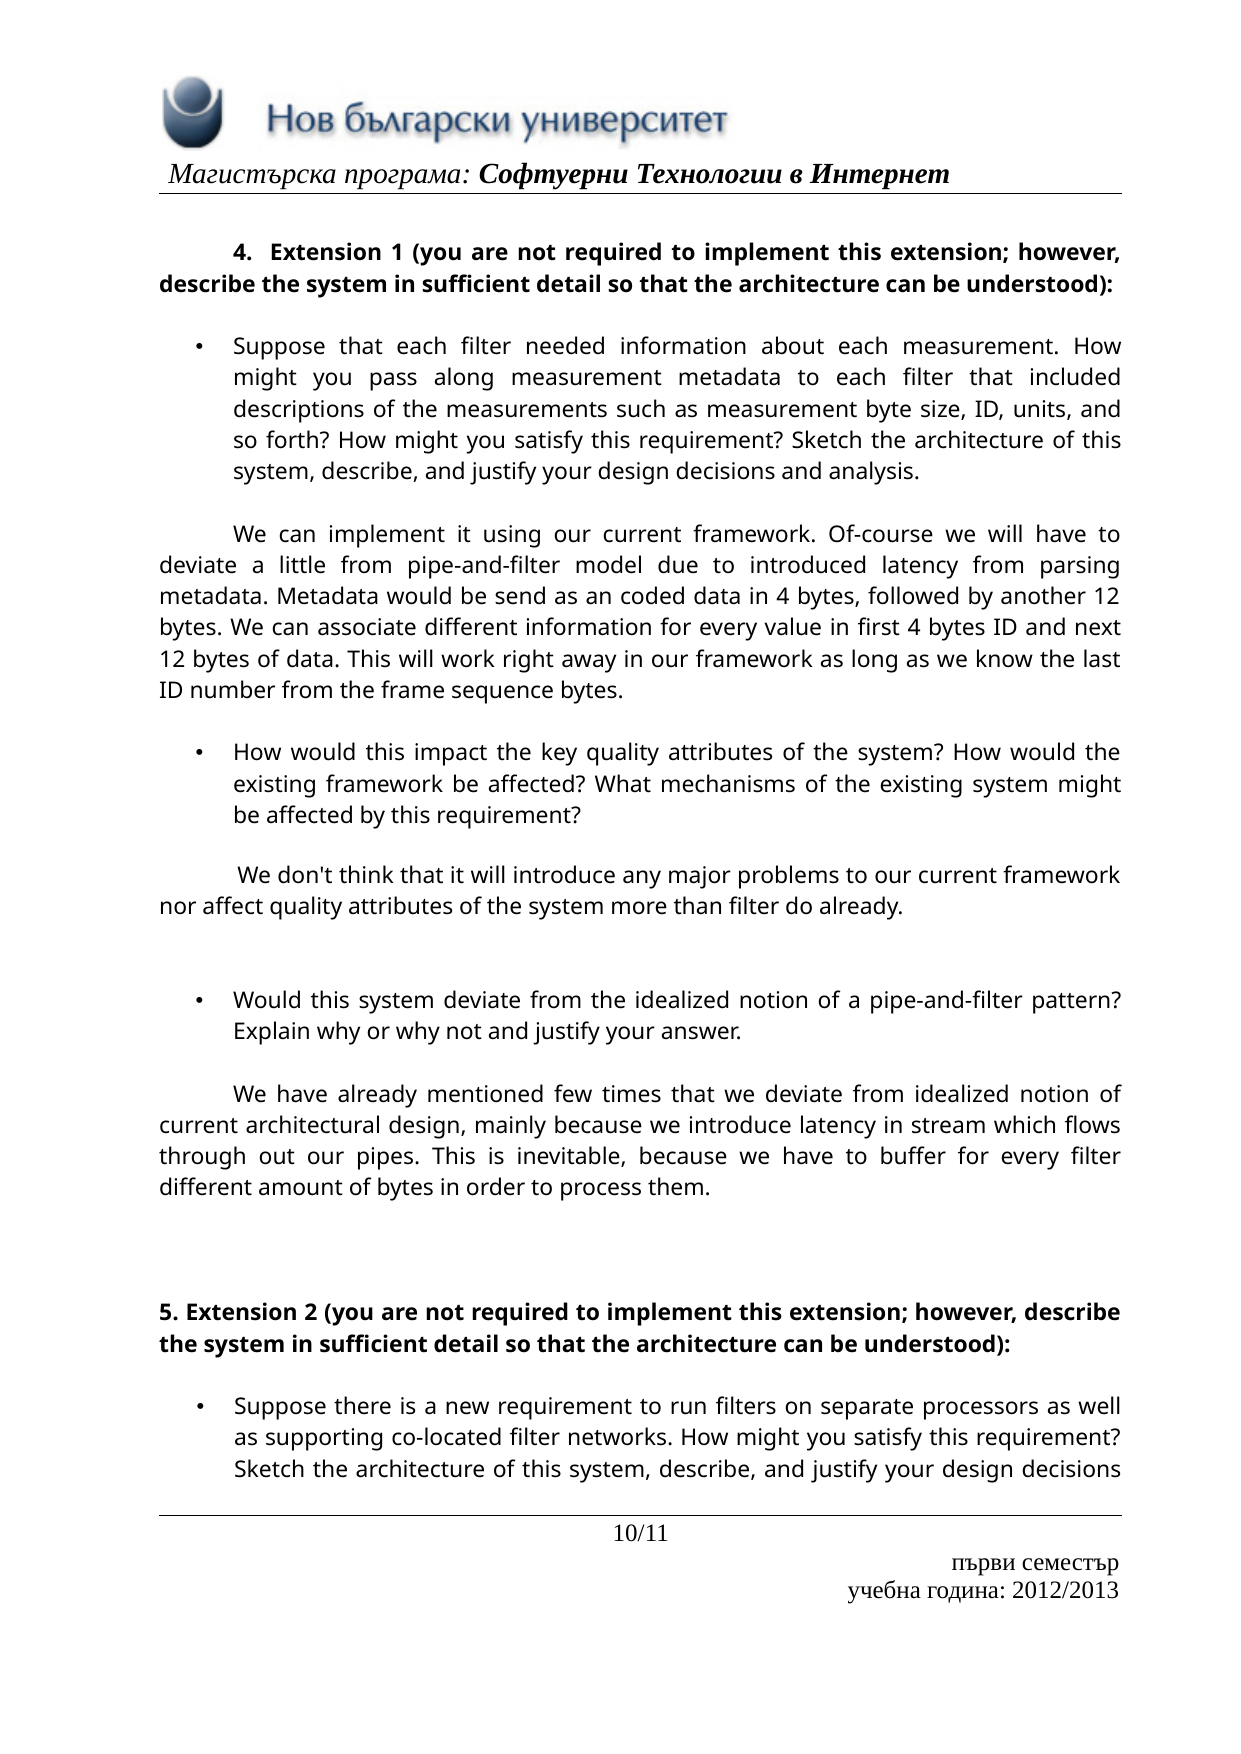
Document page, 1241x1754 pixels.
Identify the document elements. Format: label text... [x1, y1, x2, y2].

picture [162, 75, 736, 151]
text We don't think that it will introduce any major problems to our current framework nor affect quality attributes of the system more than filter do already. [121, 859, 1122, 921]
text We can implement it using our current framework. Of-course we will have to deviate a little from pipe-and-filter model due to introduced latency from parsing metadata. Metadata would be send as an coded data in 4 bytes, followed by another 12 bytes. We can associate different information for every value in first 4 bytes ID and next 12 bytes of data. This will work right away in our framework as long as we know the last ID number from the frame sequence bytes. [159, 518, 1122, 705]
list How would this impact the key quality attributes of the system? How would the existing framework be affected? What mechanisms of the existing system might be affected by this requirement? [195, 736, 1122, 830]
list Suppose that each filter needed information about each measurement. How might you pass along measurement metadata to each filter that included descriptions of the measurements such as measurement byte size, ID, units, and so forth? How might you satisfy this requirement? Sketch the architecture of this system, describe, and justify your design decisions and analysis. [195, 330, 1122, 486]
text 5. Extension 2 (you are not required to implement this extension; however, describe the system in sufficient detail so that the architecture can be understood): [159, 1296, 1122, 1359]
text We have already mentioned few times that we deviate from idealized notion of current architectural design, mainly because we introduce latency in stream which flows through out our pipes. This is inevitable, because we have to buffer for every filter different amount of bytes in order to process them. [159, 1078, 1122, 1203]
text 4. Extension 1 (you are not required to implement this extension; however, describe the system in sufficient detail so that the architecture can be understood): [159, 236, 1122, 299]
list Would this system deviate from the idealized notion of a pipe-and-filter pattern? Explain why or why not and justify your answer. [195, 984, 1122, 1046]
list Suppose there is a new requirement to run filters on separate processors as well as supporting co-located filter networks. How might you satisfy this requirement? Sketch the architecture of this system, describe, and justify your design decisions [196, 1390, 1122, 1484]
